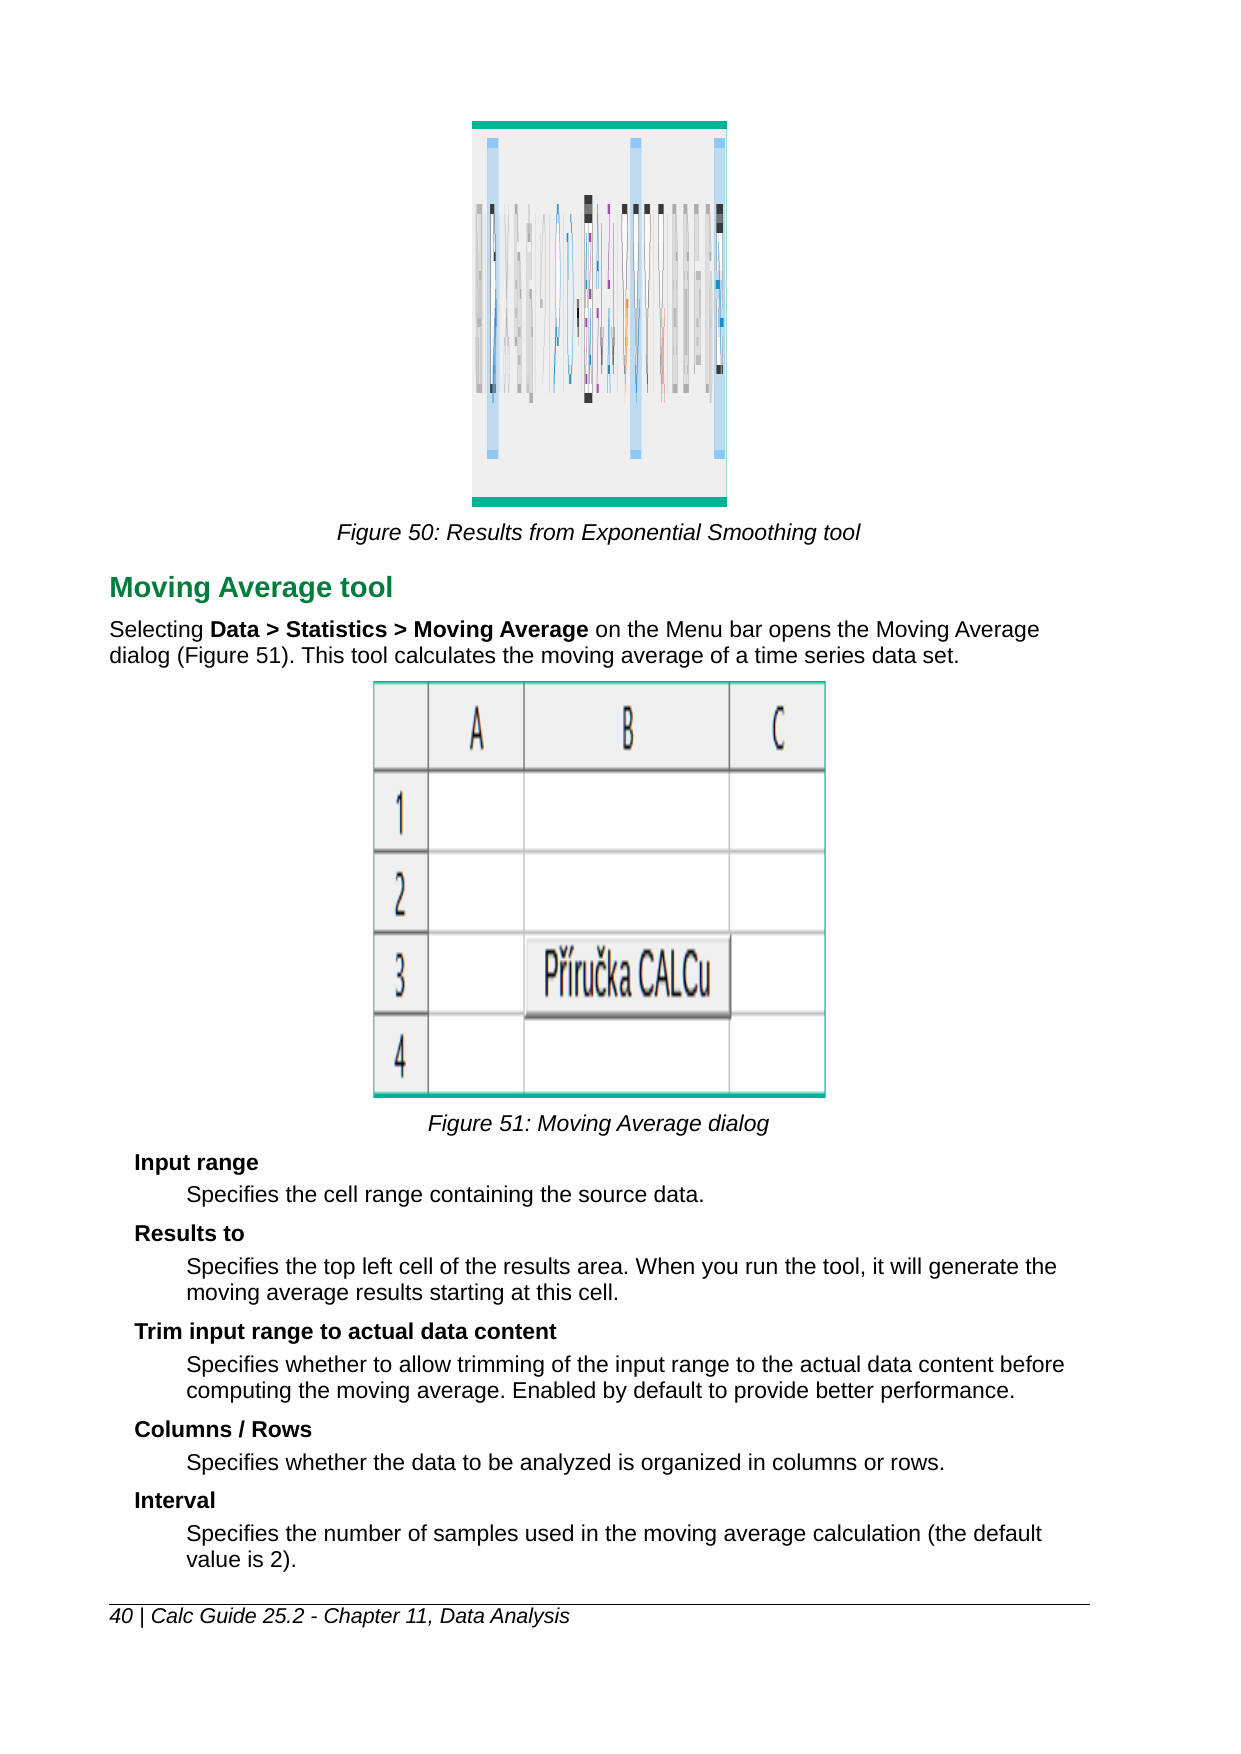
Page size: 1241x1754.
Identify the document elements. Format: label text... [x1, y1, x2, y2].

text Interval [134, 1487, 1090, 1514]
subtitle Moving Average tool [109, 570, 1090, 604]
text Specifies the number of samples used in the moving average calculation (the default value is 2). [186, 1520, 1090, 1573]
text Specifies whether the data to be analyzed is organized in columns or rows. [186, 1448, 1090, 1475]
text Specifies whether to allow trimming of the input range to the actual data content before computing the moving average. Enabled by default to provide better performance. [186, 1351, 1090, 1403]
text Selecting Data > Statistics > Moving Average on the Menu bar opens the Moving Average dialog (Figure 51). This tool calculates the moving average of a time series data set. [109, 616, 1090, 669]
text Columns / Rows [134, 1416, 1090, 1442]
text Input range [134, 1149, 1090, 1175]
text Specifies the cell range containing the source data. [186, 1181, 1090, 1208]
picture [472, 121, 727, 507]
text Results to [134, 1220, 1090, 1247]
text Trim input range to actual data content [134, 1318, 1090, 1344]
text Figure 51: Moving Average dialog [373, 1110, 826, 1136]
picture [373, 681, 826, 1098]
text Specifies the top left cell of the results area. When you run the tool, it will generate the moving average results starting at this cell. [186, 1253, 1090, 1306]
text Figure 50: Results from Exponential Smoothing tool [336, 519, 862, 545]
